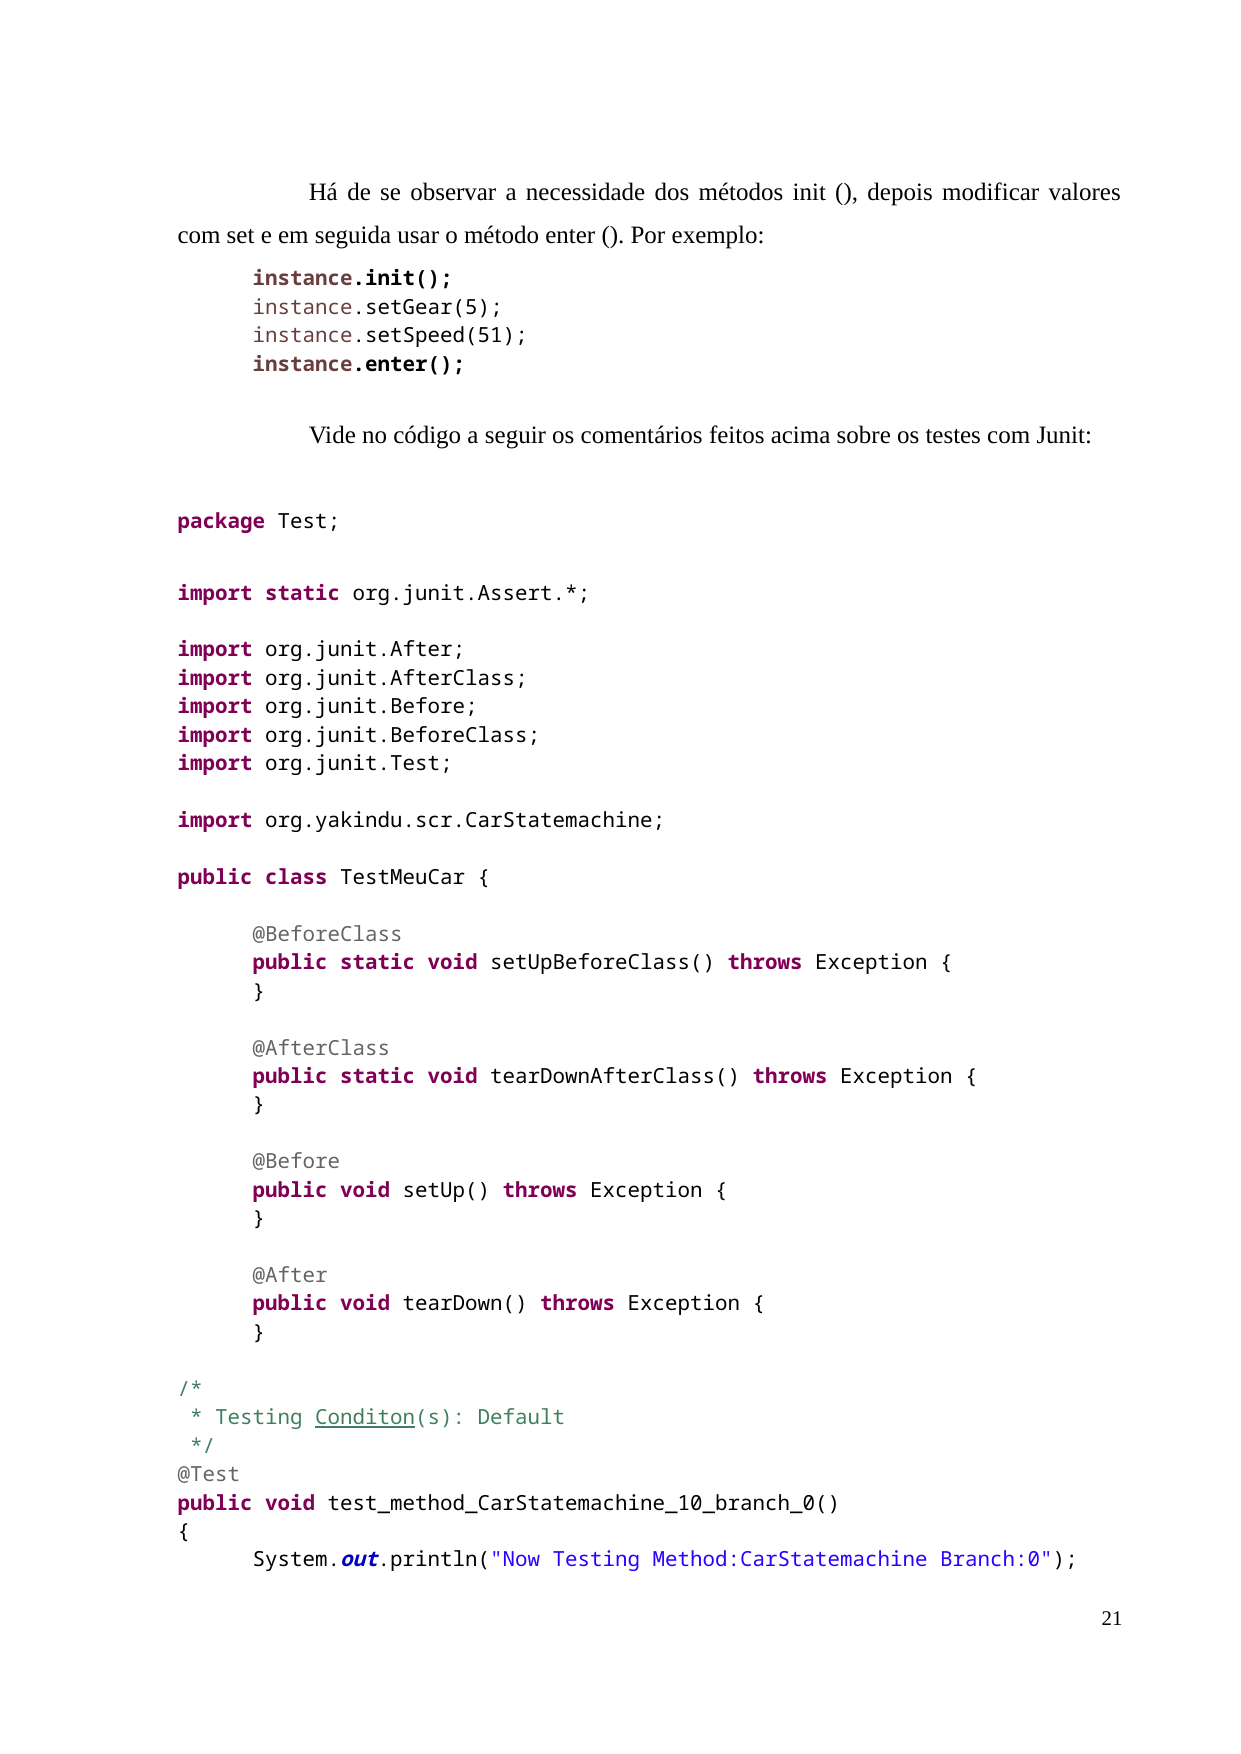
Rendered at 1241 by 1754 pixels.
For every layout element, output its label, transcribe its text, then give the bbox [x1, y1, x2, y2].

text @BeforeClass [177, 919, 1122, 947]
text { [177, 1516, 1122, 1544]
text /* [177, 1374, 1122, 1402]
text } [177, 1203, 1122, 1232]
text Vide no código a seguir os comentários feitos acima sobre os testes com Junit: [177, 420, 1122, 449]
text } [177, 1317, 1122, 1345]
text @Test [177, 1459, 1122, 1488]
text * Testing Conditon(s): Default [177, 1402, 1122, 1431]
text @AfterClass [177, 1033, 1122, 1061]
text import org.junit.AfterClass; [177, 663, 1122, 691]
text import org.junit.BeforeClass; [177, 720, 1122, 748]
text Há de se observar a necessidade dos métodos init (), depois modificar valores com set e em seguida usar o método enter (). Por exemplo: [177, 177, 1122, 249]
text instance.enter(); [177, 349, 1122, 377]
text instance.init(); [177, 263, 1122, 292]
text } [177, 1089, 1122, 1118]
text @Before [177, 1146, 1122, 1175]
text import org.junit.After; [177, 634, 1122, 663]
text } [177, 976, 1122, 1004]
text public void setUp() throws Exception { [177, 1175, 1122, 1203]
text import org.junit.Test; [177, 748, 1122, 777]
text import static org.junit.Assert.*; [177, 578, 1122, 606]
text public void test_method_CarStatemachine_10_branch_0() [177, 1488, 1122, 1516]
text package Test; [177, 507, 1122, 535]
text import org.yakindu.scr.CarStatemachine; [177, 805, 1122, 833]
text System.out.println("Now Testing Method:CarStatemachine Branch:0"); [177, 1544, 1122, 1573]
text public static void setUpBeforeClass() throws Exception { [177, 947, 1122, 976]
text */ [177, 1431, 1122, 1459]
text public void tearDown() throws Exception { [177, 1288, 1122, 1317]
text @After [177, 1260, 1122, 1288]
text public class TestMeuCar { [177, 862, 1122, 890]
text instance.setGear(5); [177, 292, 1122, 320]
text import org.junit.Before; [177, 691, 1122, 720]
text instance.setSpeed(51); [177, 320, 1122, 349]
text public static void tearDownAfterClass() throws Exception { [177, 1061, 1122, 1089]
